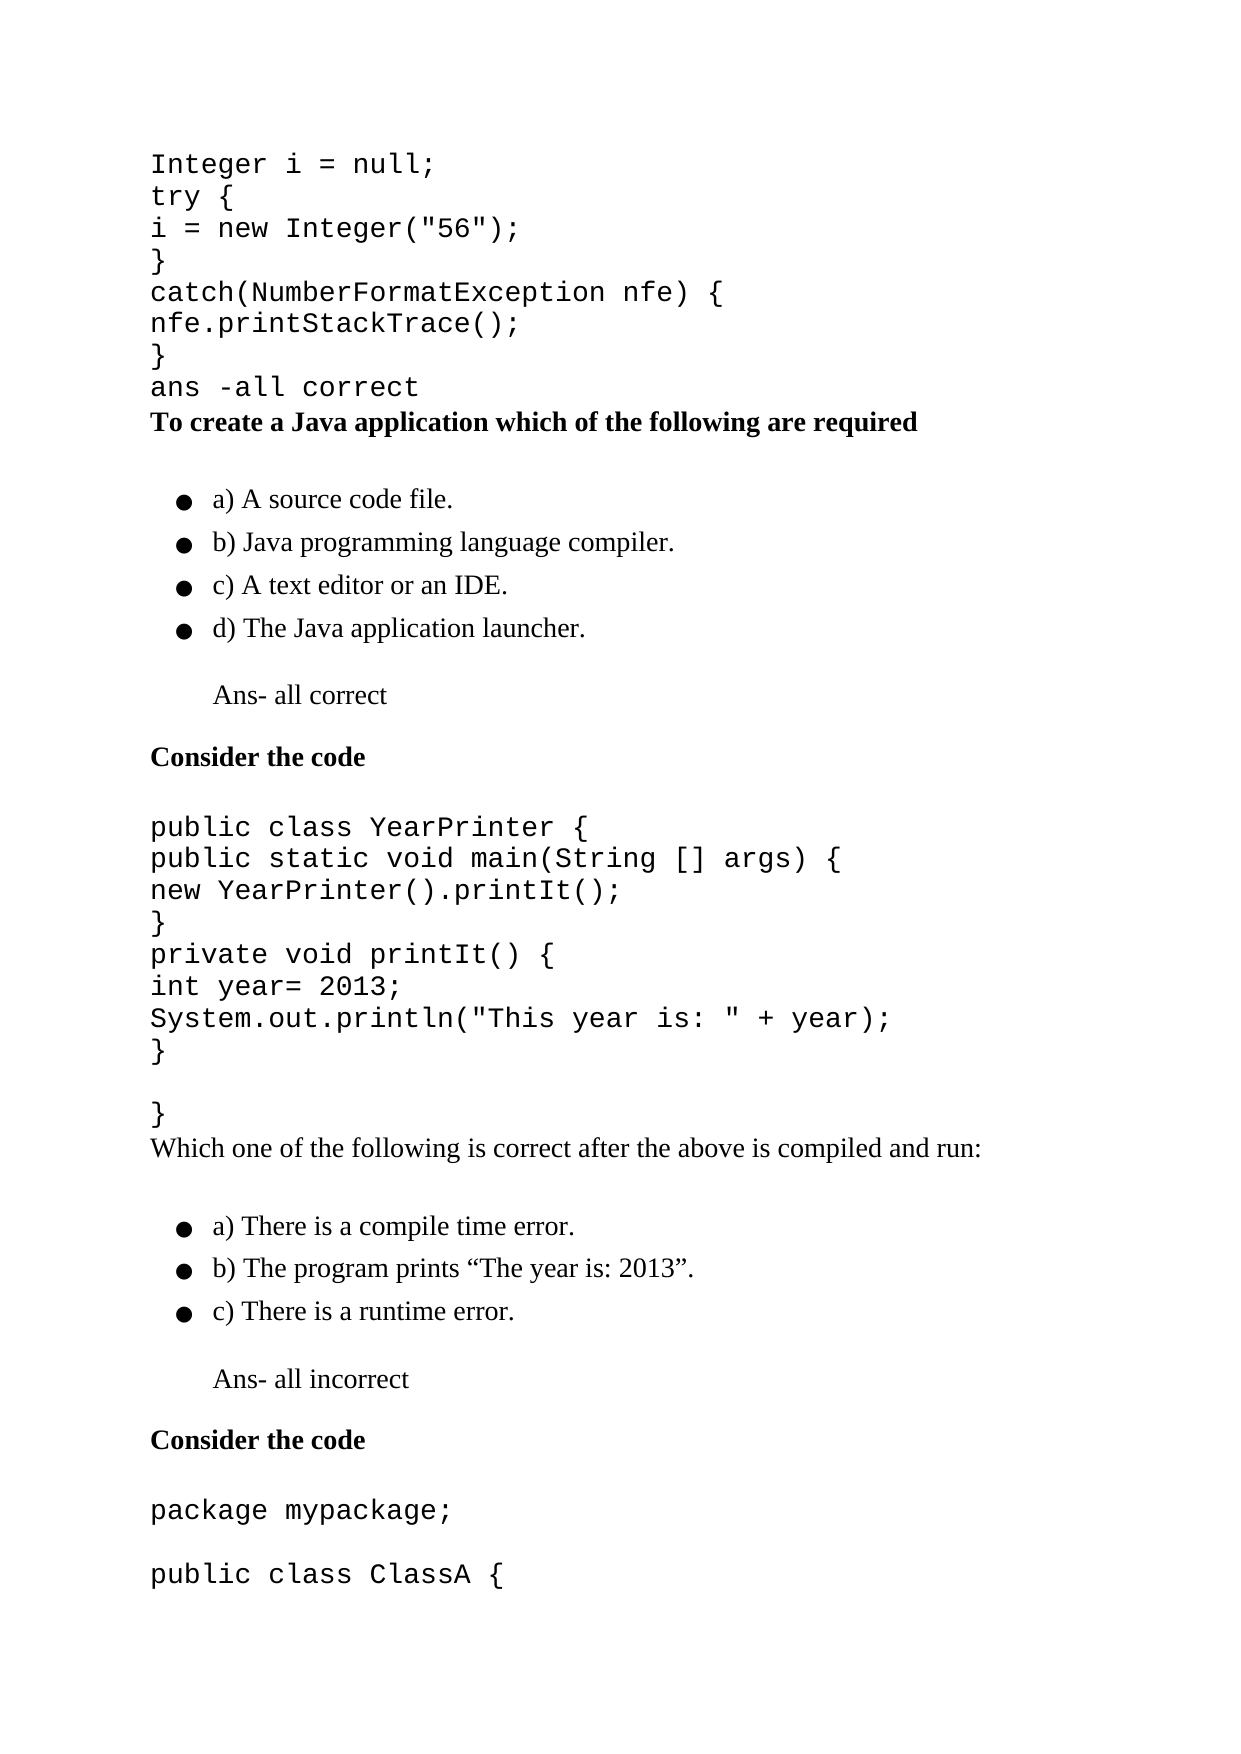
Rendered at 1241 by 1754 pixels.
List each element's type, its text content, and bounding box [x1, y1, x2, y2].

text catch(NumberFormatException nfe) { [150, 277, 1090, 309]
text public class ClassA { [150, 1560, 1090, 1592]
text To create a Java application which of the following are required [150, 405, 1090, 437]
text Which one of the following is correct after the above is compiled and run: [150, 1131, 1090, 1164]
list d) The Java application launcher. [175, 606, 1090, 649]
text } [150, 1099, 1090, 1131]
text int year= 2013; [150, 972, 1090, 1004]
text i = new Integer("56"); [150, 214, 1090, 246]
text public class YearPrinter { [150, 813, 1090, 844]
text } [150, 246, 1090, 277]
text } [150, 1036, 1090, 1068]
list b) Java programming language compiler. [175, 521, 1090, 563]
text nfe.printStackTrace(); [150, 309, 1090, 341]
list a) A source code file. [175, 478, 1090, 521]
text public static void main(String [] args) { [150, 844, 1090, 876]
text try { [150, 182, 1090, 214]
text } [150, 341, 1090, 373]
list c) A text editor or an IDE. [175, 563, 1090, 606]
list Ans- all correct [175, 678, 1090, 710]
list Ans- all incorrect [175, 1362, 1090, 1394]
text package mypackage; [150, 1496, 1090, 1528]
text Consider the code [150, 1423, 1090, 1456]
text Integer i = null; [150, 150, 1090, 182]
list c) There is a runtime error. [175, 1290, 1090, 1332]
text new YearPrinter().printIt(); [150, 876, 1090, 908]
list b) The program prints “The year is: 2013”. [175, 1247, 1090, 1290]
text private void printIt() { [150, 940, 1090, 972]
list a) There is a compile time error. [175, 1204, 1090, 1247]
text ans -all correct [150, 373, 1090, 405]
text Consider the code [150, 739, 1090, 772]
text System.out.println("This year is: " + year); [150, 1004, 1090, 1036]
text } [150, 908, 1090, 940]
